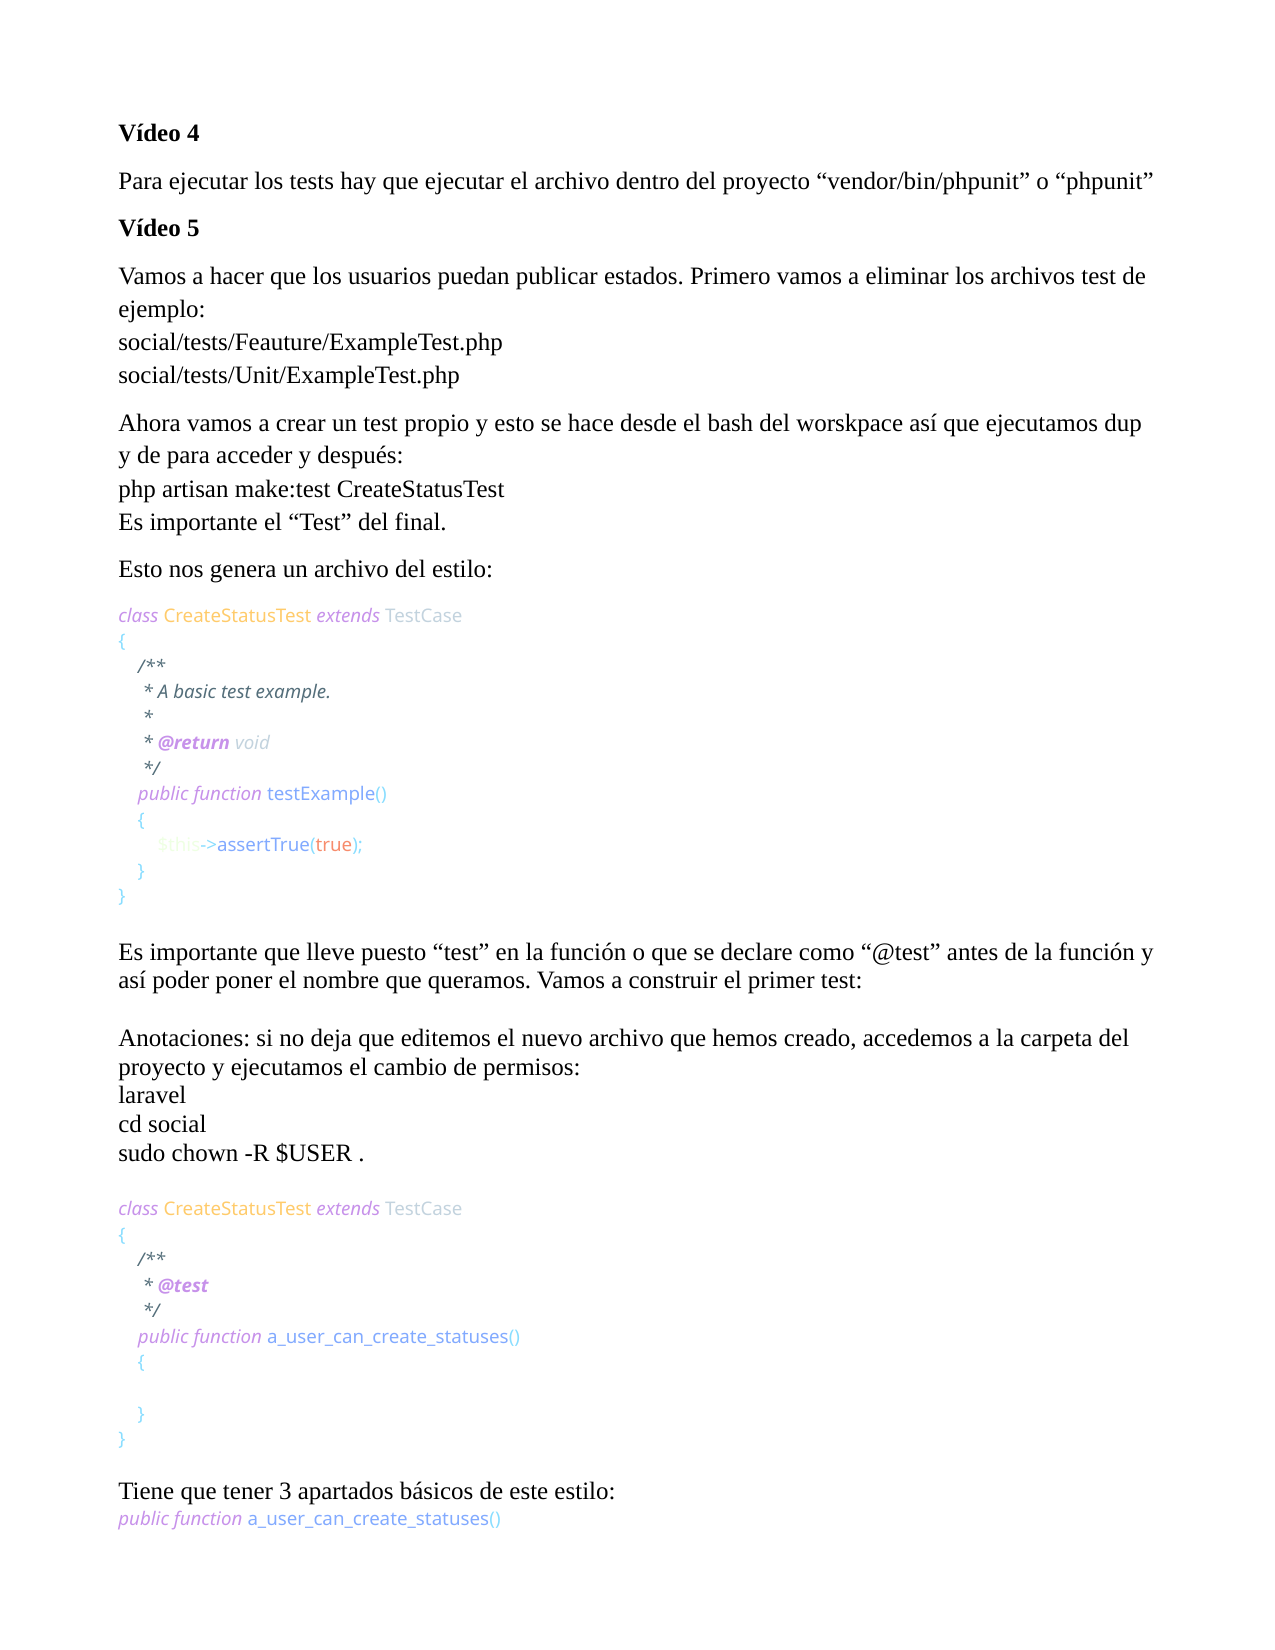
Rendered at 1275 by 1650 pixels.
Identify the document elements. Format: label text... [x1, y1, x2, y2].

text laravel cd social sudo chown -R $USER . [118, 1081, 1157, 1167]
text Es importante que lleve puesto “test” en la función o que se declare como “@test” antes de la función y así poder poner el nombre que queramos. Vamos a construir el primer test: [118, 937, 1157, 994]
text Anotaciones: si no deja que editemos el nuevo archivo que hemos creado, accedemos a la carpeta del proyecto y ejecutamos el cambio de permisos: [118, 1023, 1157, 1081]
text Vídeo 4 [118, 118, 1157, 147]
text Ahora vamos a crear un test propio y esto se hace desde el bash del worskpace así que ejecutamos dup y de para acceder y después: php artisan make:test CreateStatusTest Es importante el “Test” del final. [118, 408, 1157, 535]
text class CreateStatusTest extends TestCase { /** * A basic test example. * * @return void */ public function testExample() { $this->assertTrue(true); } } [118, 602, 1157, 908]
text Para ejecutar los tests hay que ejecutar el archivo dentro del proyecto “vendor/bin/phpunit” o “phpunit” [118, 166, 1157, 194]
text Vídeo 5 [118, 213, 1157, 242]
text class CreateStatusTest extends TestCase { /** * @test */ public function a_user_can_create_statuses() { } } [118, 1196, 1157, 1451]
text Esto nos genera un archivo del estilo: [118, 554, 1157, 583]
text Vamos a hacer que los usuarios puedan publicar estados. Primero vamos a eliminar los archivos test de ejemplo: social/tests/Feauture/ExampleTest.php social/tests/Unit/ExampleTest.php [118, 261, 1157, 389]
text Tiene que tener 3 apartados básicos de este estilo: public function a_user_can_create_statuses() [118, 1476, 1157, 1531]
